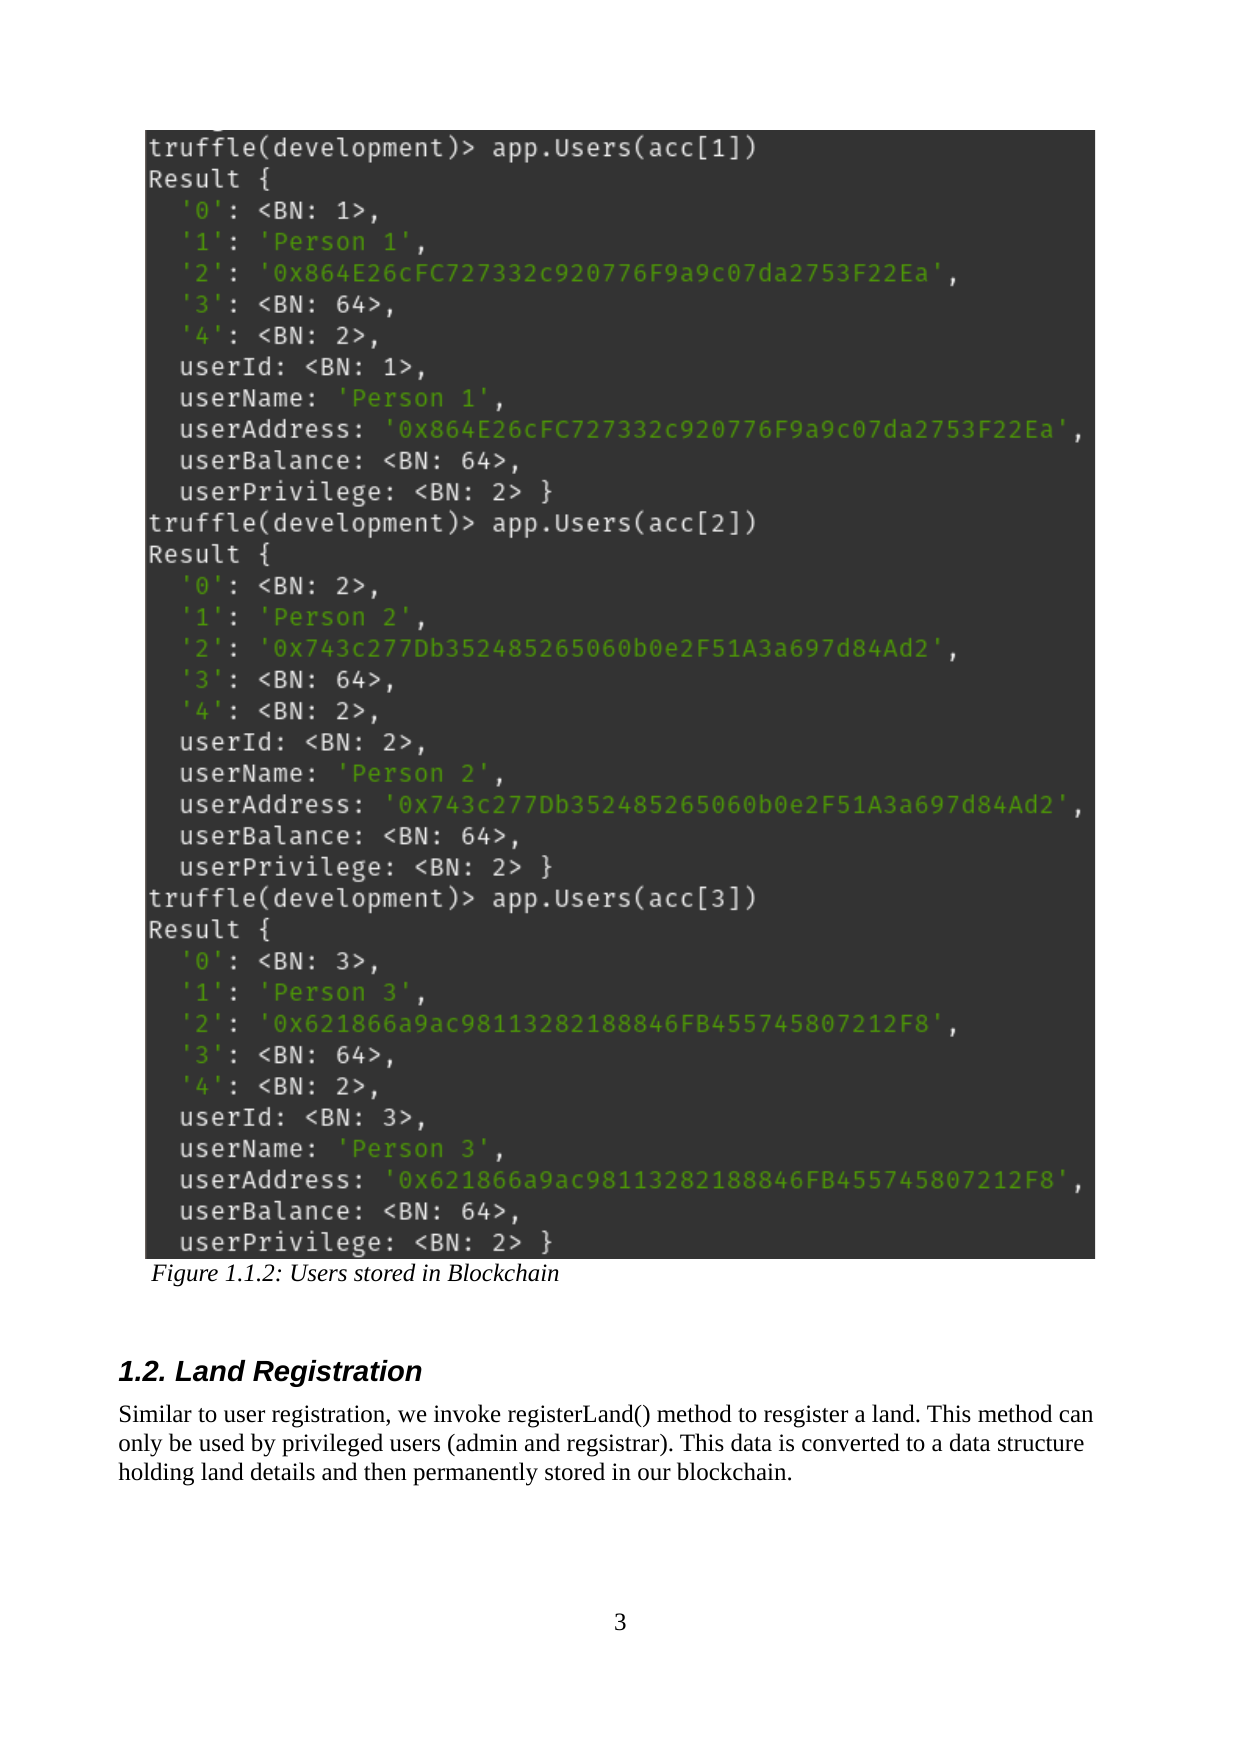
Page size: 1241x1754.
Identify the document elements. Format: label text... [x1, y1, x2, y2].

subtitle Land Registration [118, 1353, 1122, 1387]
text Similar to user registration, we invoke registerLand() method to resgister a land. This method can only be used by privileged users (admin and regsistrar). This data is converted to a data structure holding land details and then permanently stored in our blockchain. [118, 1399, 1122, 1486]
text Figure 1.1.2: Users stored in Blockchain [145, 1259, 1095, 1287]
